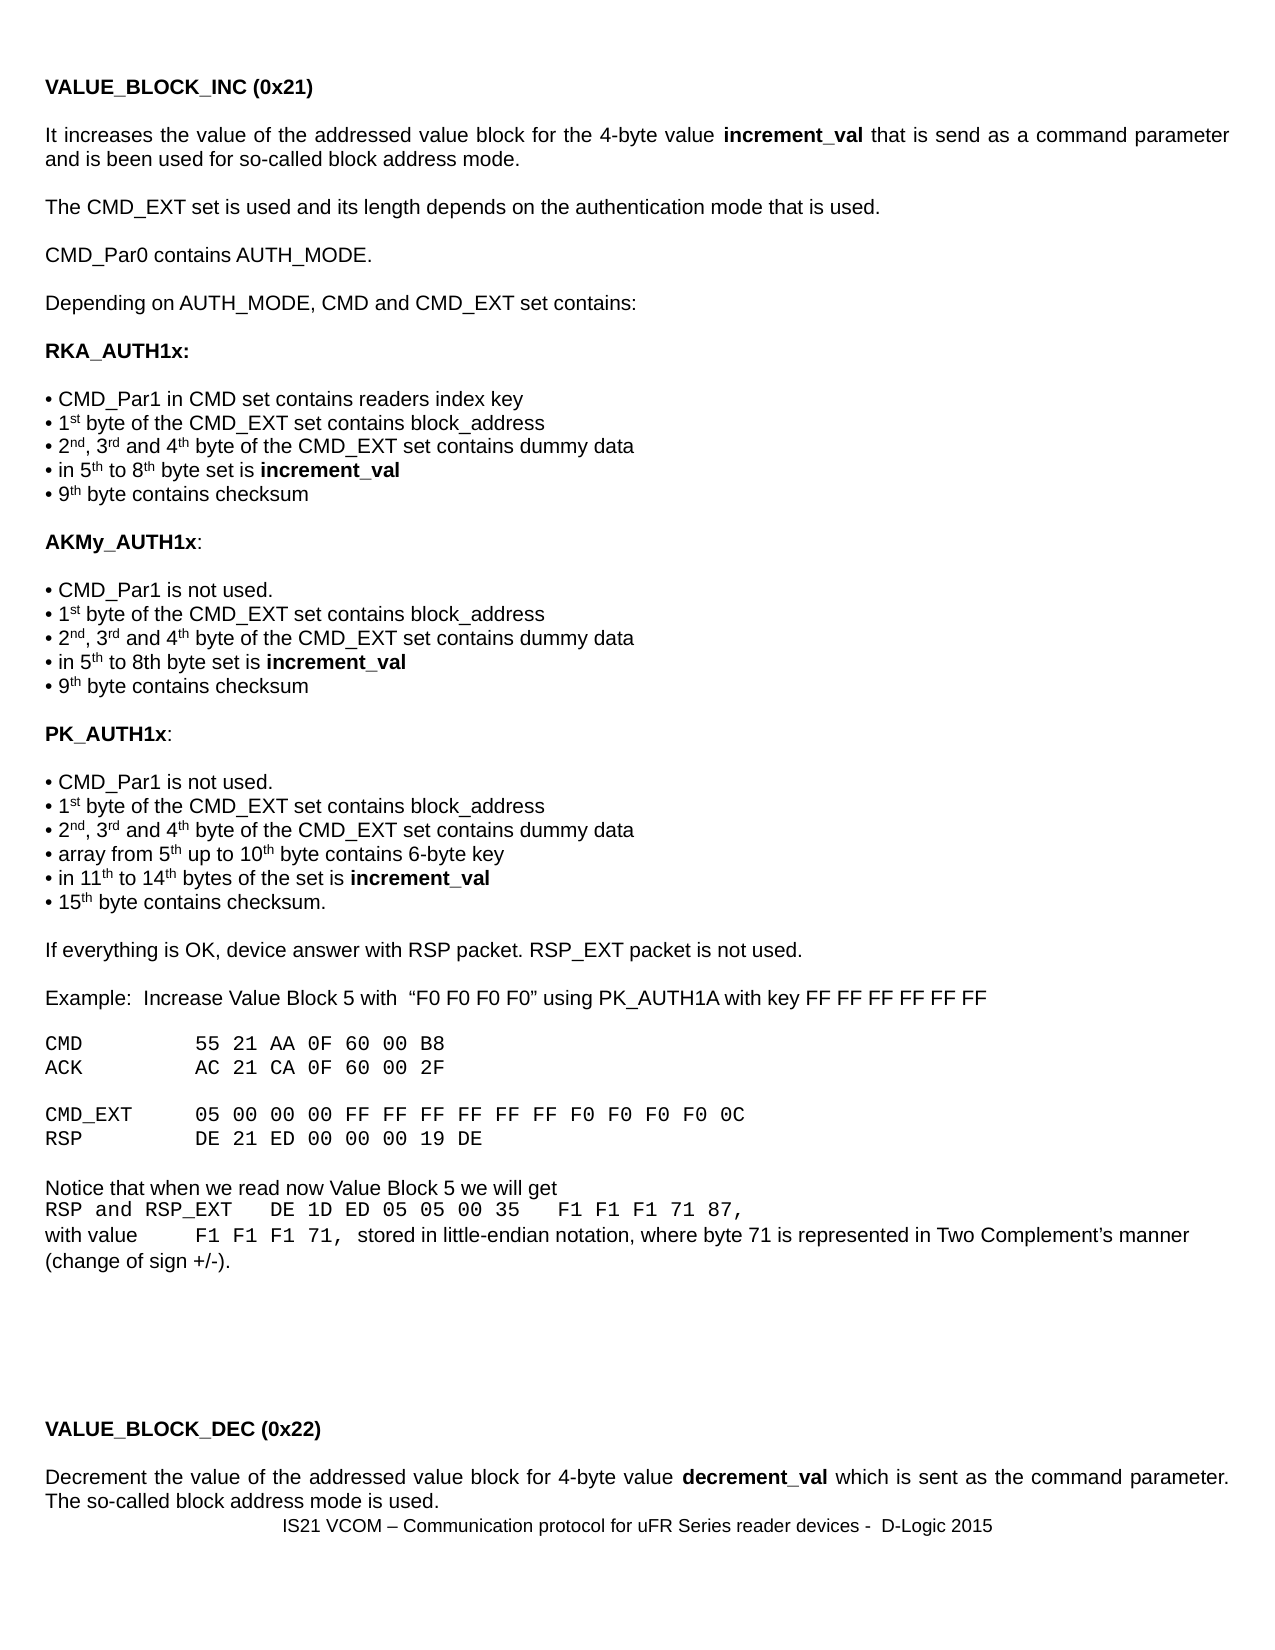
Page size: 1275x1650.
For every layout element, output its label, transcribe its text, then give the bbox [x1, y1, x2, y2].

text • CMD_Par1 is not used. [45, 578, 1230, 602]
text • 15th byte contains checksum. [45, 889, 1230, 913]
text • CMD_Par1 is not used. [45, 770, 1230, 794]
text • in 5th to 8th byte set is increment_val [45, 650, 1230, 674]
text Example: Increase Value Block 5 with “F0 F0 F0 F0” using PK_AUTH1A with key FF FF FF FF FF FF [45, 985, 1230, 1009]
text • 9th byte contains checksum [45, 482, 1230, 506]
text RSP and RSP_EXT DE 1D ED 05 05 00 35 F1 F1 F1 71 87, [45, 1199, 1230, 1223]
text • CMD_Par1 in CMD set contains readers index key [45, 386, 1230, 410]
text • array from 5th up to 10th byte contains 6-byte key [45, 842, 1230, 866]
text • 1st byte of the CMD_EXT set contains block_address [45, 794, 1230, 818]
text It increases the value of the addressed value block for the 4-byte value increment_val that is send as a command parameter and is been used for so-called block address mode. [45, 123, 1230, 171]
text If everything is OK, device answer with RSP packet. RSP_EXT packet is not used. [45, 937, 1230, 961]
text RSP DE 21 ED 00 00 00 19 DE [45, 1128, 1230, 1152]
text • 9th byte contains checksum [45, 674, 1230, 698]
text • 1st byte of the CMD_EXT set contains block_address [45, 410, 1230, 434]
text CMD_Par0 contains AUTH_MODE. [45, 243, 1230, 267]
text Notice that when we read now Value Block 5 we will get [45, 1176, 1230, 1199]
text PK_AUTH1x: [45, 722, 1230, 746]
text • in 5th to 8th byte set is increment_val [45, 458, 1230, 482]
text Decrement the value of the addressed value block for 4-byte value decrement_val which is sent as the command parameter. The so-called block address mode is used. [45, 1464, 1230, 1512]
text The CMD_EXT set is used and its length depends on the authentication mode that is used. [45, 195, 1230, 219]
text Depending on AUTH_MODE, CMD and CMD_EXT set contains: [45, 291, 1230, 314]
text VALUE_BLOCK_INC (0x21) [45, 75, 1230, 99]
text ACK AC 21 CA 0F 60 00 2F [45, 1057, 1230, 1081]
text • 2nd, 3rd and 4th byte of the CMD_EXT set contains dummy data [45, 818, 1230, 842]
text CMD_EXT 05 00 00 00 FF FF FF FF FF FF F0 F0 F0 F0 0C [45, 1104, 1230, 1128]
text VALUE_BLOCK_DEC (0x22) [45, 1417, 1230, 1441]
text RKA_AUTH1x: [45, 338, 1230, 362]
text • 2nd, 3rd and 4th byte of the CMD_EXT set contains dummy data [45, 434, 1230, 458]
text AKMy_AUTH1x: [45, 530, 1230, 554]
text • in 11th to 14th bytes of the set is increment_val [45, 866, 1230, 889]
text CMD 55 21 AA 0F 60 00 B8 [45, 1033, 1230, 1057]
text • 1st byte of the CMD_EXT set contains block_address [45, 602, 1230, 626]
text with value F1 F1 F1 71, stored in little-endian notation, where byte 71 is represented in Two Complement’s manner (change of sign +/-). [45, 1223, 1230, 1273]
text • 2nd, 3rd and 4th byte of the CMD_EXT set contains dummy data [45, 626, 1230, 650]
